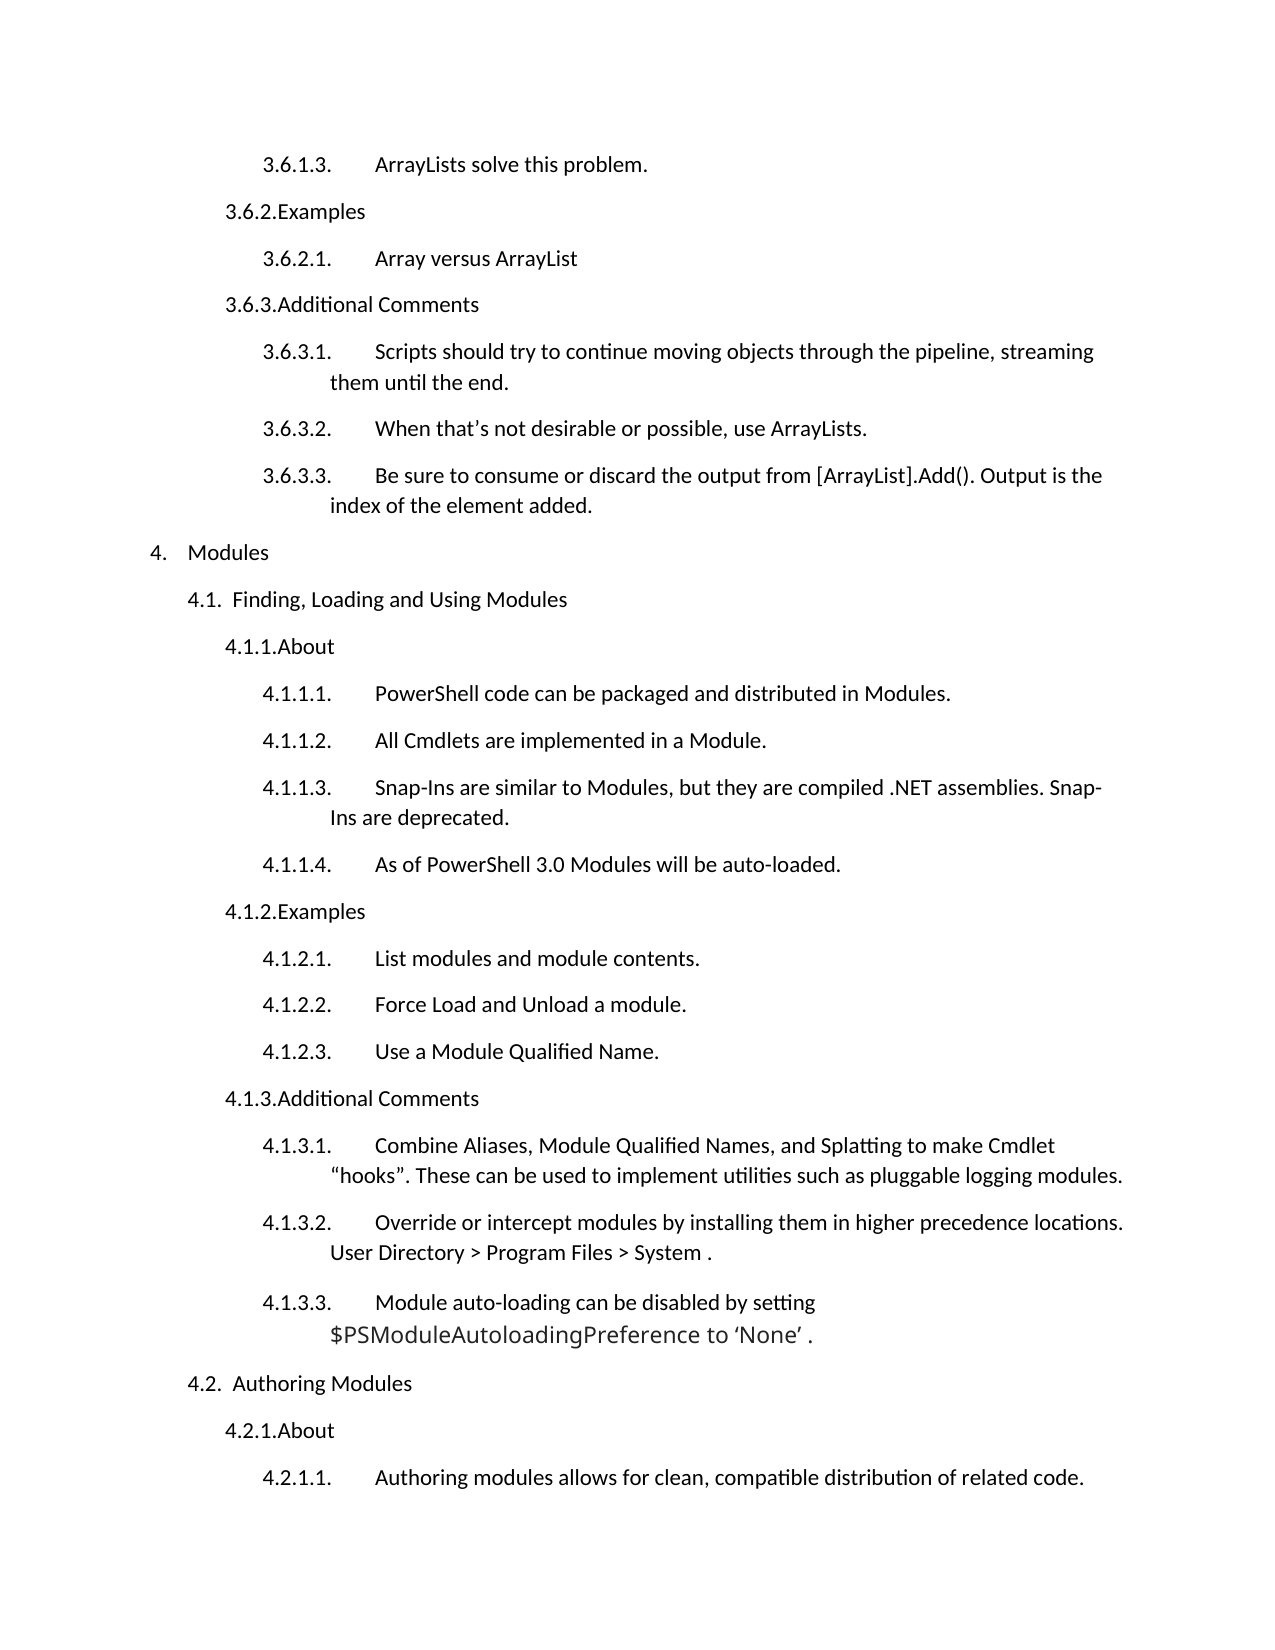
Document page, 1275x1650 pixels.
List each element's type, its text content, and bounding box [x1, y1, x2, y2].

list Examples [225, 897, 1125, 925]
list Override or intercept modules by installing them in higher precedence locations. User Directory > Program Files > System . [262, 1208, 1125, 1267]
list Examples [225, 197, 1125, 225]
list Use a Module Qualified Name. [262, 1037, 1125, 1066]
list About [225, 1416, 1125, 1444]
list Authoring Modules [187, 1369, 1125, 1398]
list About [225, 632, 1125, 660]
list Authoring modules allows for clean, compatible distribution of related code. [262, 1463, 1125, 1491]
list Additional Comments [225, 291, 1125, 319]
list Force Load and Unload a module. [262, 991, 1125, 1019]
list Finding, Loading and Using Modules [187, 585, 1125, 613]
list Combine Aliases, Module Qualified Names, and Splatting to make Cmdlet “hooks”. These can be used to implement utilities such as pluggable logging modules. [262, 1131, 1125, 1189]
list PowerShell code can be packaged and distributed in Modules. [262, 679, 1125, 707]
list List modules and module contents. [262, 944, 1125, 972]
list Scripts should try to continue moving objects through the pipeline, streaming them until the end. [262, 337, 1125, 396]
list Module auto-loading can be disabled by setting $PSModuleAutoloadingPreference to ‘None’ . [262, 1285, 1125, 1350]
list Be sure to consume or discard the output from [ArrayList].Add(). Output is the index of the element added. [262, 461, 1125, 520]
list Modules [150, 538, 1125, 567]
list Array versus ArrayList [262, 244, 1125, 272]
list As of PowerShell 3.0 Modules will be auto-loaded. [262, 850, 1125, 878]
list All Cmdlets are implemented in a Module. [262, 726, 1125, 754]
list Snap-Ins are similar to Modules, but they are compiled .NET assemblies. Snap-Ins are deprecated. [262, 773, 1125, 831]
list ArrayLists solve this problem. [262, 150, 1125, 178]
list When that’s not desirable or possible, use ArrayLists. [262, 414, 1125, 443]
list Additional Comments [225, 1084, 1125, 1112]
